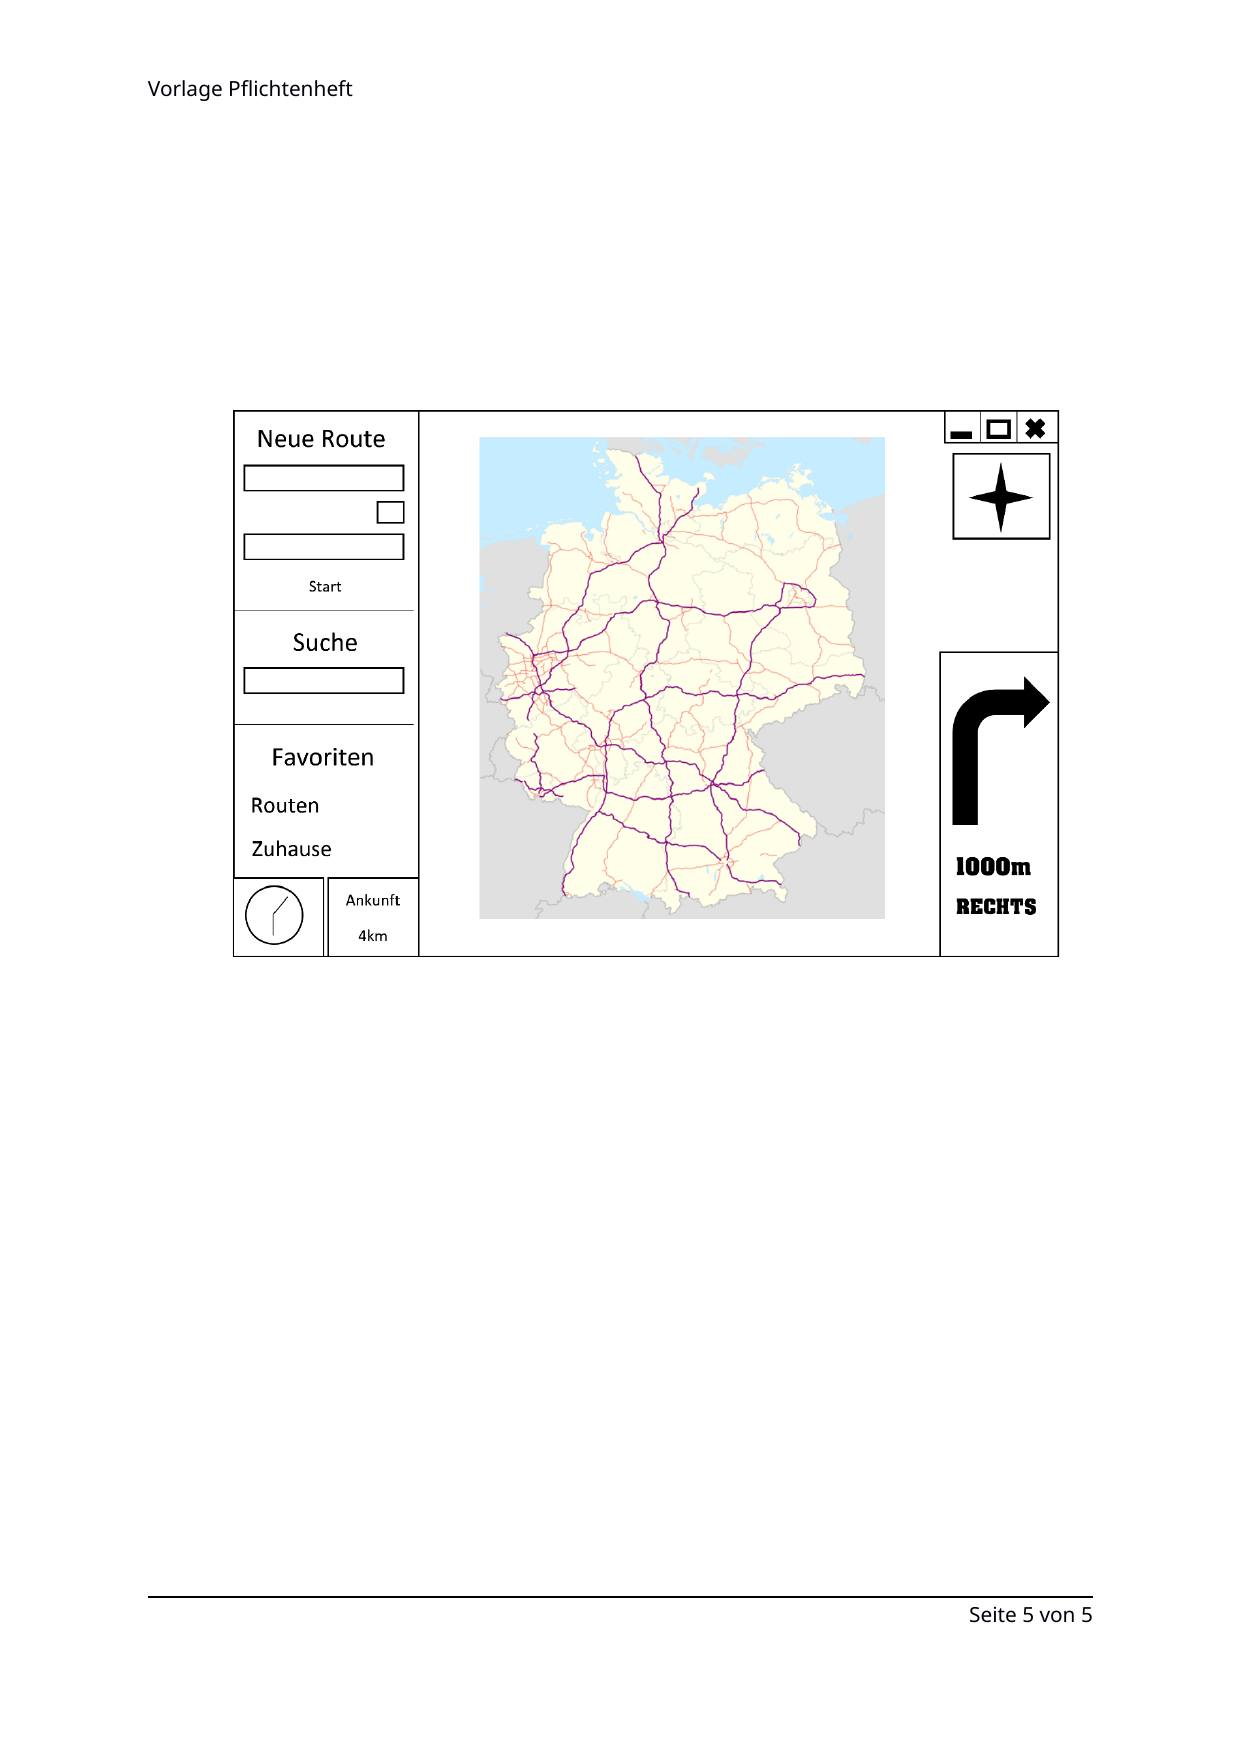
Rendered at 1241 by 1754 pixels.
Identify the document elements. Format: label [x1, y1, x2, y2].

picture [220, 399, 1071, 970]
